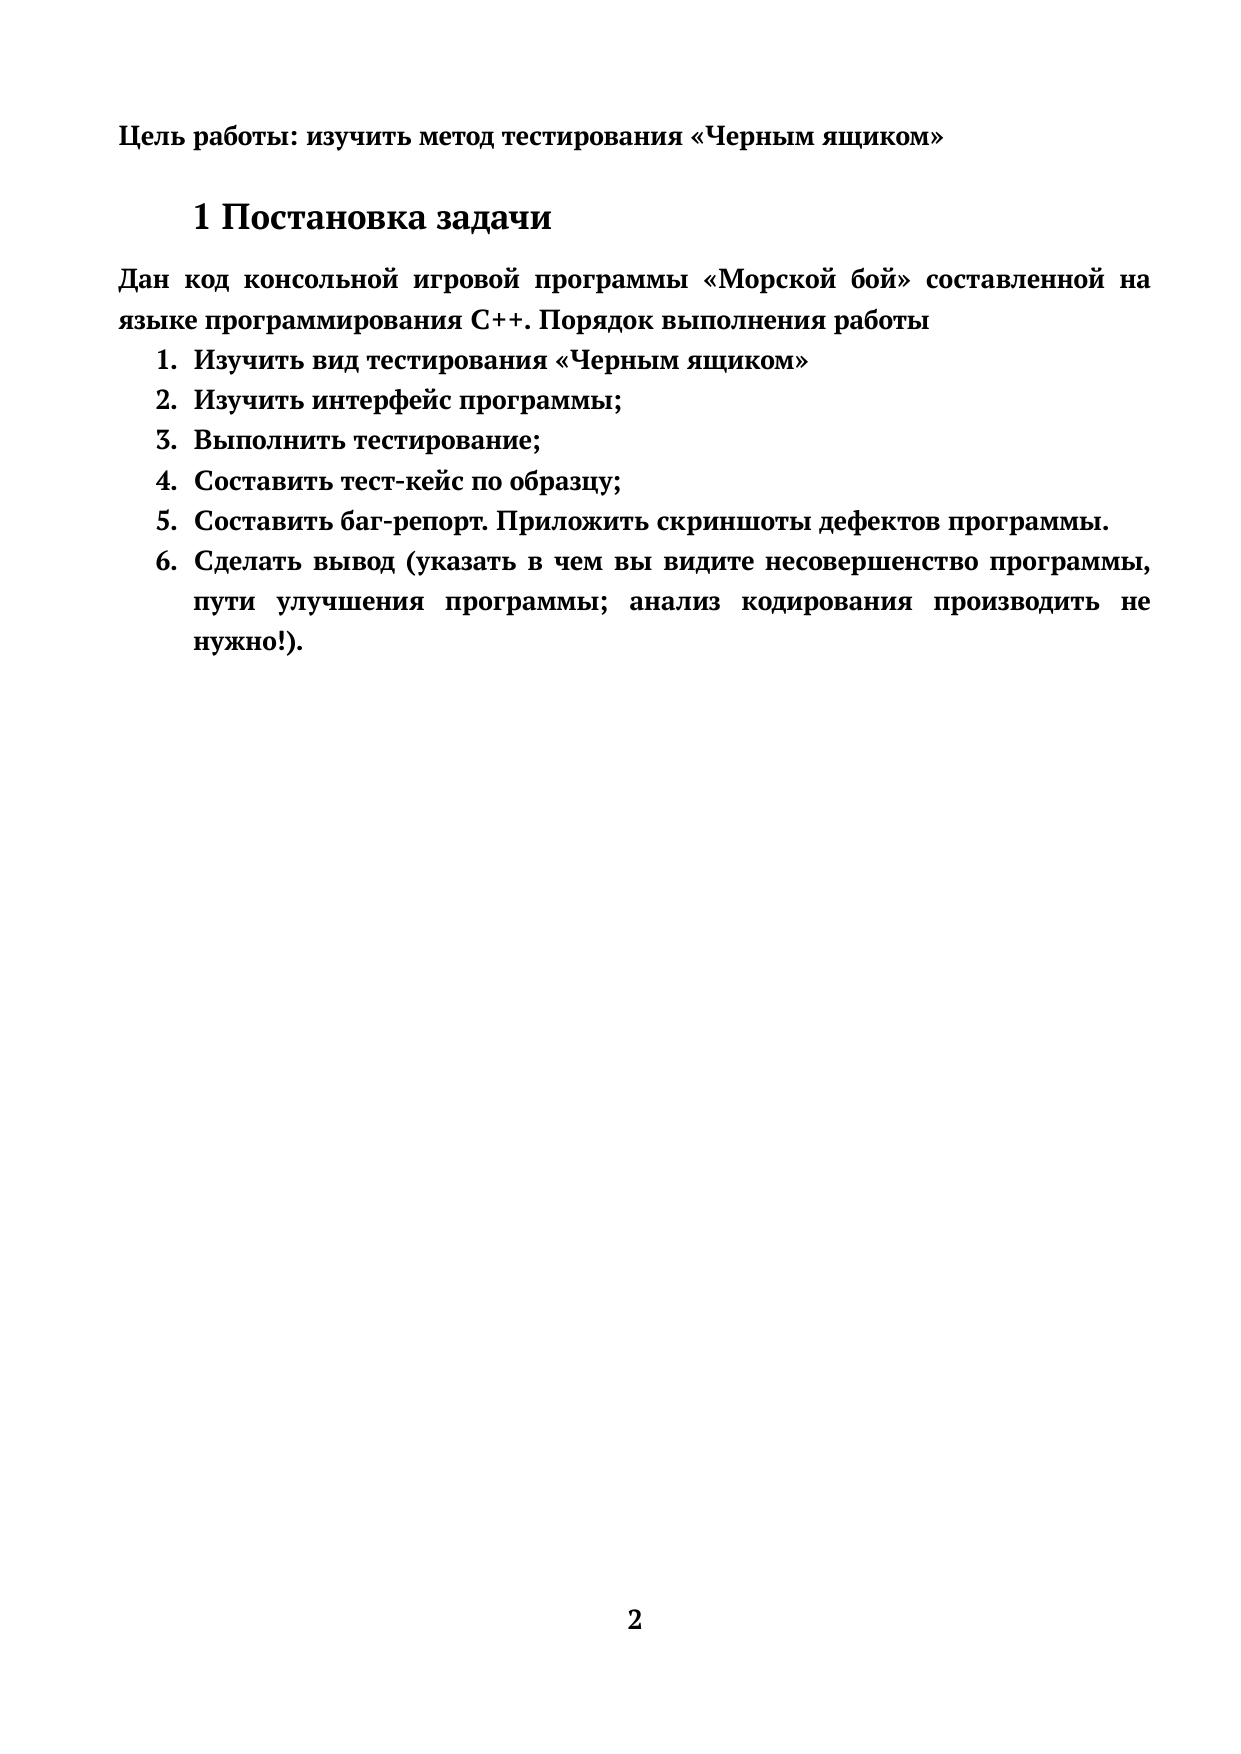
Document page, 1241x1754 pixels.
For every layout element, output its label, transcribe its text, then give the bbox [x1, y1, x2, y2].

list Сделать вывод (указать в чем вы видите несовершенство программы, пути улучшения программы; анализ кодирования производить не нужно!). [156, 543, 1152, 657]
list Выполнить тестирование; [156, 422, 1152, 456]
text Цель работы: изучить метод тестирования «Черным ящиком» [118, 118, 1152, 152]
subtitle 1 Постановка задачи [192, 194, 1152, 238]
list Изучить вид тестирования «Черным ящиком» [156, 342, 1152, 376]
text Дан код консольной игровой программы «Морской бой» составленной на языке программирования C++. Порядок выполнения работы [118, 262, 1152, 335]
list Изучить интерфейс программы; [156, 382, 1152, 416]
list Составить баг-репорт. Приложить скриншоты дефектов программы. [156, 503, 1152, 536]
list Составить тест-кейс по образцу; [156, 463, 1152, 496]
